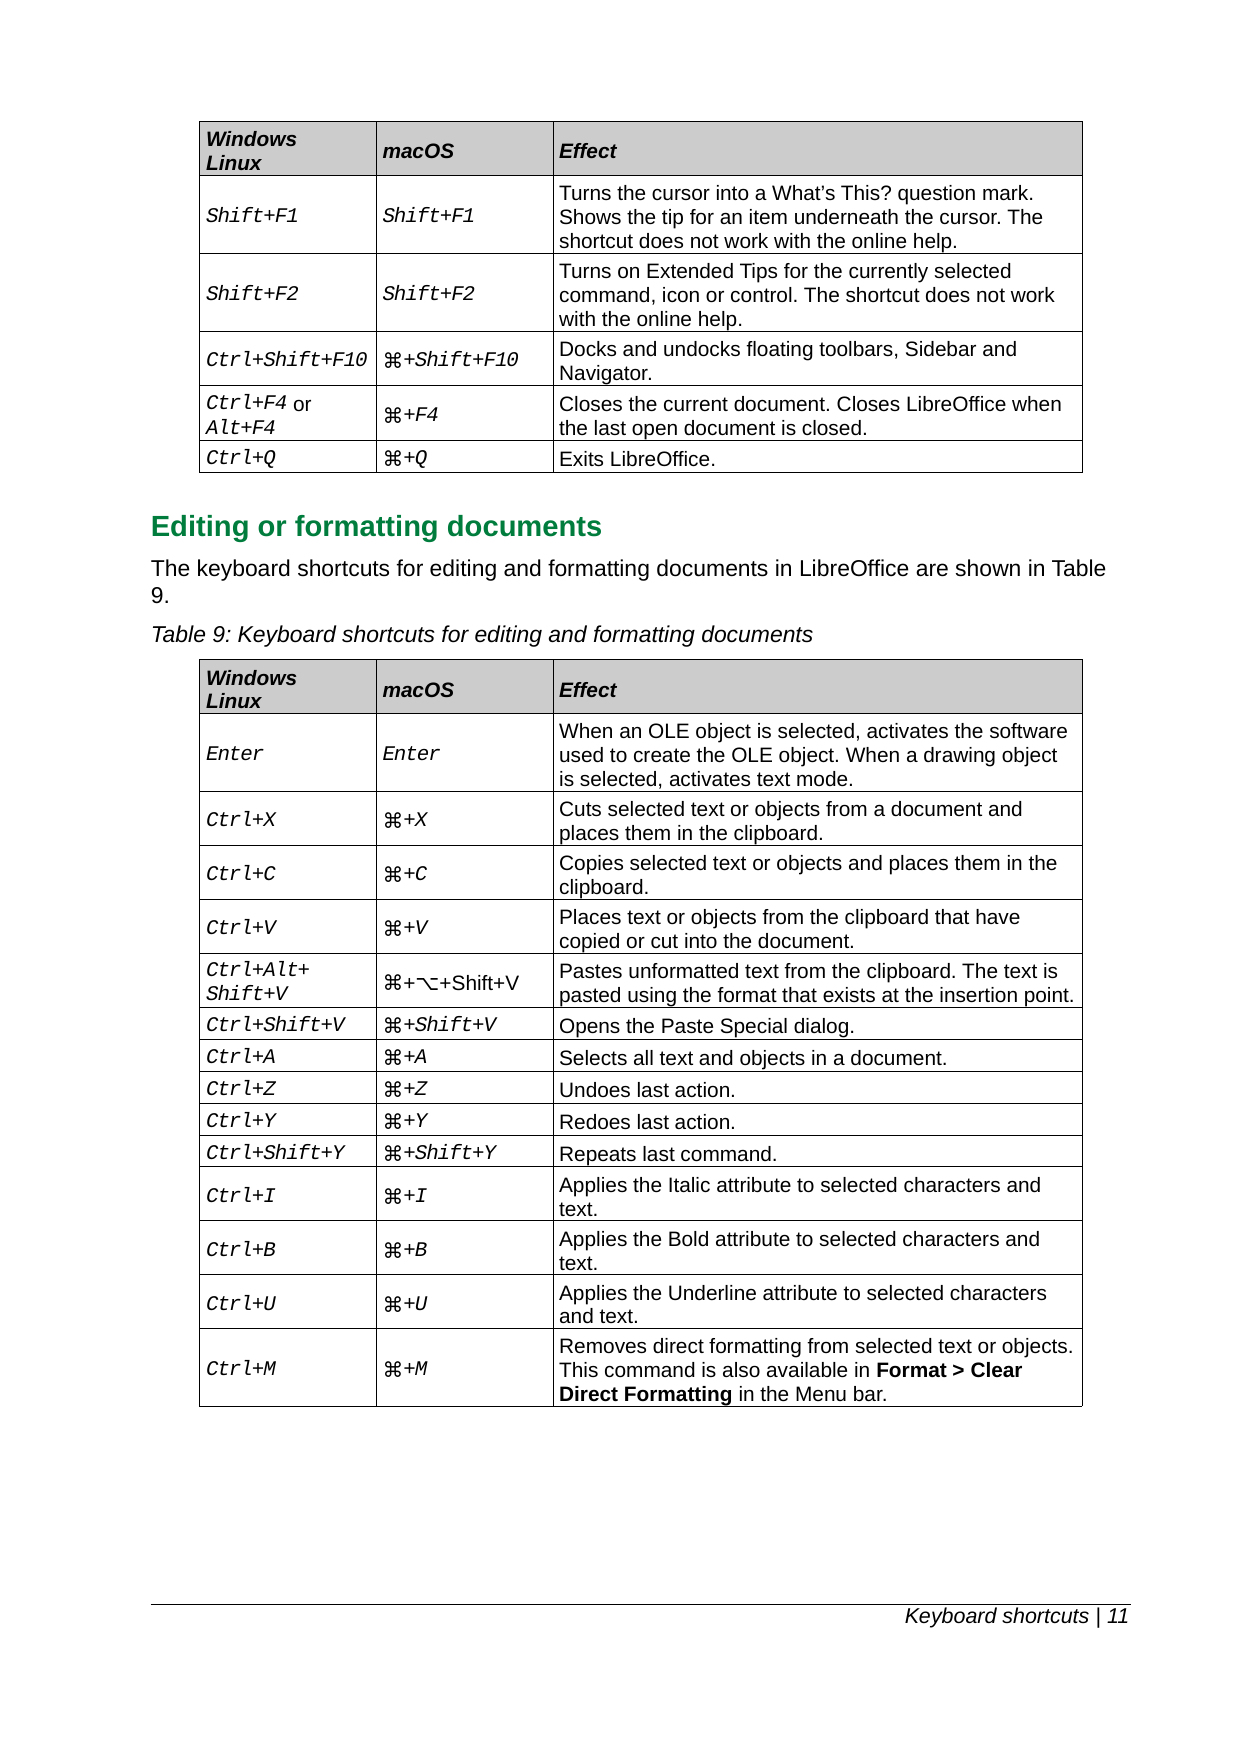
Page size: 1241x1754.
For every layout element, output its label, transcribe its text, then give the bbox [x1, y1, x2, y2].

table_cell ⌘+F4 [377, 386, 553, 440]
table_cell Shift+F2 [377, 254, 553, 331]
table_header Effect [554, 660, 1082, 713]
table_cell Ctrl+B [200, 1221, 376, 1274]
table_cell Cuts selected text or objects from a document and places them in the clipboard. [554, 792, 1082, 845]
table_cell Ctrl+X [200, 792, 376, 845]
table_cell Repeats last command. [554, 1136, 1082, 1166]
table_cell Selects all text and objects in a document. [554, 1040, 1082, 1071]
table_cell Applies the Underline attribute to selected characters and text. [554, 1275, 1082, 1328]
table_cell ⌘+X [377, 792, 553, 845]
table_cell Ctrl+F4 or Alt+F4 [200, 386, 376, 440]
table_cell ⌘+Y [377, 1104, 553, 1134]
table_cell ⌘+Shift+F10 [377, 332, 553, 385]
table_cell Pastes unformatted text from the clipboard. The text is pasted using the format that exists at the insertion point. [554, 954, 1082, 1007]
table_cell Ctrl+Alt+ Shift+V [200, 954, 376, 1007]
table_cell Shift+F1 [377, 176, 553, 253]
table_cell Ctrl+Shift+Y [200, 1136, 376, 1166]
table_cell Ctrl+A [200, 1040, 376, 1071]
table_cell Removes direct formatting from selected text or objects. This command is also available in Format > Clear Direct Formatting in the Menu bar. [554, 1329, 1082, 1406]
table_cell Enter [377, 714, 553, 791]
table_cell Ctrl+Shift+F10 [200, 332, 376, 385]
table_cell Shift+F1 [200, 176, 376, 253]
table_cell When an OLE object is selected, activates the software used to create the OLE object. When a drawing object is selected, activates text mode. [554, 714, 1082, 791]
table_cell ⌘+Z [377, 1072, 553, 1103]
table_cell ⌘+⌥+Shift+V [377, 954, 553, 1007]
table_cell Applies the Bold attribute to selected characters and text. [554, 1221, 1082, 1274]
table_cell Exits LibreOffice. [554, 441, 1082, 472]
table_cell ⌘+V [377, 900, 553, 953]
table_cell ⌘+I [377, 1167, 553, 1220]
table_header macOS [377, 660, 553, 713]
table_cell Turns on Extended Tips for the currently selected command, icon or control. The shortcut does not work with the online help. [554, 254, 1082, 331]
table_cell Ctrl+C [200, 846, 376, 899]
table_cell Ctrl+V [200, 900, 376, 953]
table_cell ⌘+M [377, 1329, 553, 1406]
table_cell ⌘+Shift+Y [377, 1136, 553, 1166]
table_cell Ctrl+Q [200, 441, 376, 472]
text The keyboard shortcuts for editing and formatting documents in LibreOffice are shown in Table 9. [151, 555, 1131, 608]
table_cell Ctrl+Z [200, 1072, 376, 1103]
table_header Effect [554, 122, 1082, 175]
table_cell Shift+F2 [200, 254, 376, 331]
table_cell ⌘+A [377, 1040, 553, 1071]
table_cell ⌘+B [377, 1221, 553, 1274]
table_cell Enter [200, 714, 376, 791]
table_cell Applies the Italic attribute to selected characters and text. [554, 1167, 1082, 1220]
table_cell Ctrl+M [200, 1329, 376, 1406]
table_cell Ctrl+I [200, 1167, 376, 1220]
table_cell Docks and undocks floating toolbars, Sidebar and Navigator. [554, 332, 1082, 385]
table_cell Closes the current document. Closes LibreOffice when the last open document is closed. [554, 386, 1082, 440]
table_header Windows Linux [200, 660, 376, 713]
table_cell ⌘+Q [377, 441, 553, 472]
table_cell ⌘+C [377, 846, 553, 899]
table_cell Turns the cursor into a What’s This? question mark. Shows the tip for an item underneath the cursor. The shortcut does not work with the online help. [554, 176, 1082, 253]
table_cell Ctrl+U [200, 1275, 376, 1328]
table_cell Ctrl+Y [200, 1104, 376, 1134]
table_cell Copies selected text or objects and places them in the clipboard. [554, 846, 1082, 899]
table_header macOS [377, 122, 553, 175]
table_cell ⌘+U [377, 1275, 553, 1328]
table_cell Ctrl+Shift+V [200, 1008, 376, 1039]
table_cell ⌘+Shift+V [377, 1008, 553, 1039]
table_cell Opens the Paste Special dialog. [554, 1008, 1082, 1039]
text Table 9: Keyboard shortcuts for editing and formatting documents [151, 621, 1131, 647]
subtitle Editing or formatting documents [151, 509, 1131, 543]
table_cell Places text or objects from the clipboard that have copied or cut into the document. [554, 900, 1082, 953]
table_cell Undoes last action. [554, 1072, 1082, 1103]
table_cell Redoes last action. [554, 1104, 1082, 1134]
table_header Windows Linux [200, 122, 376, 175]
